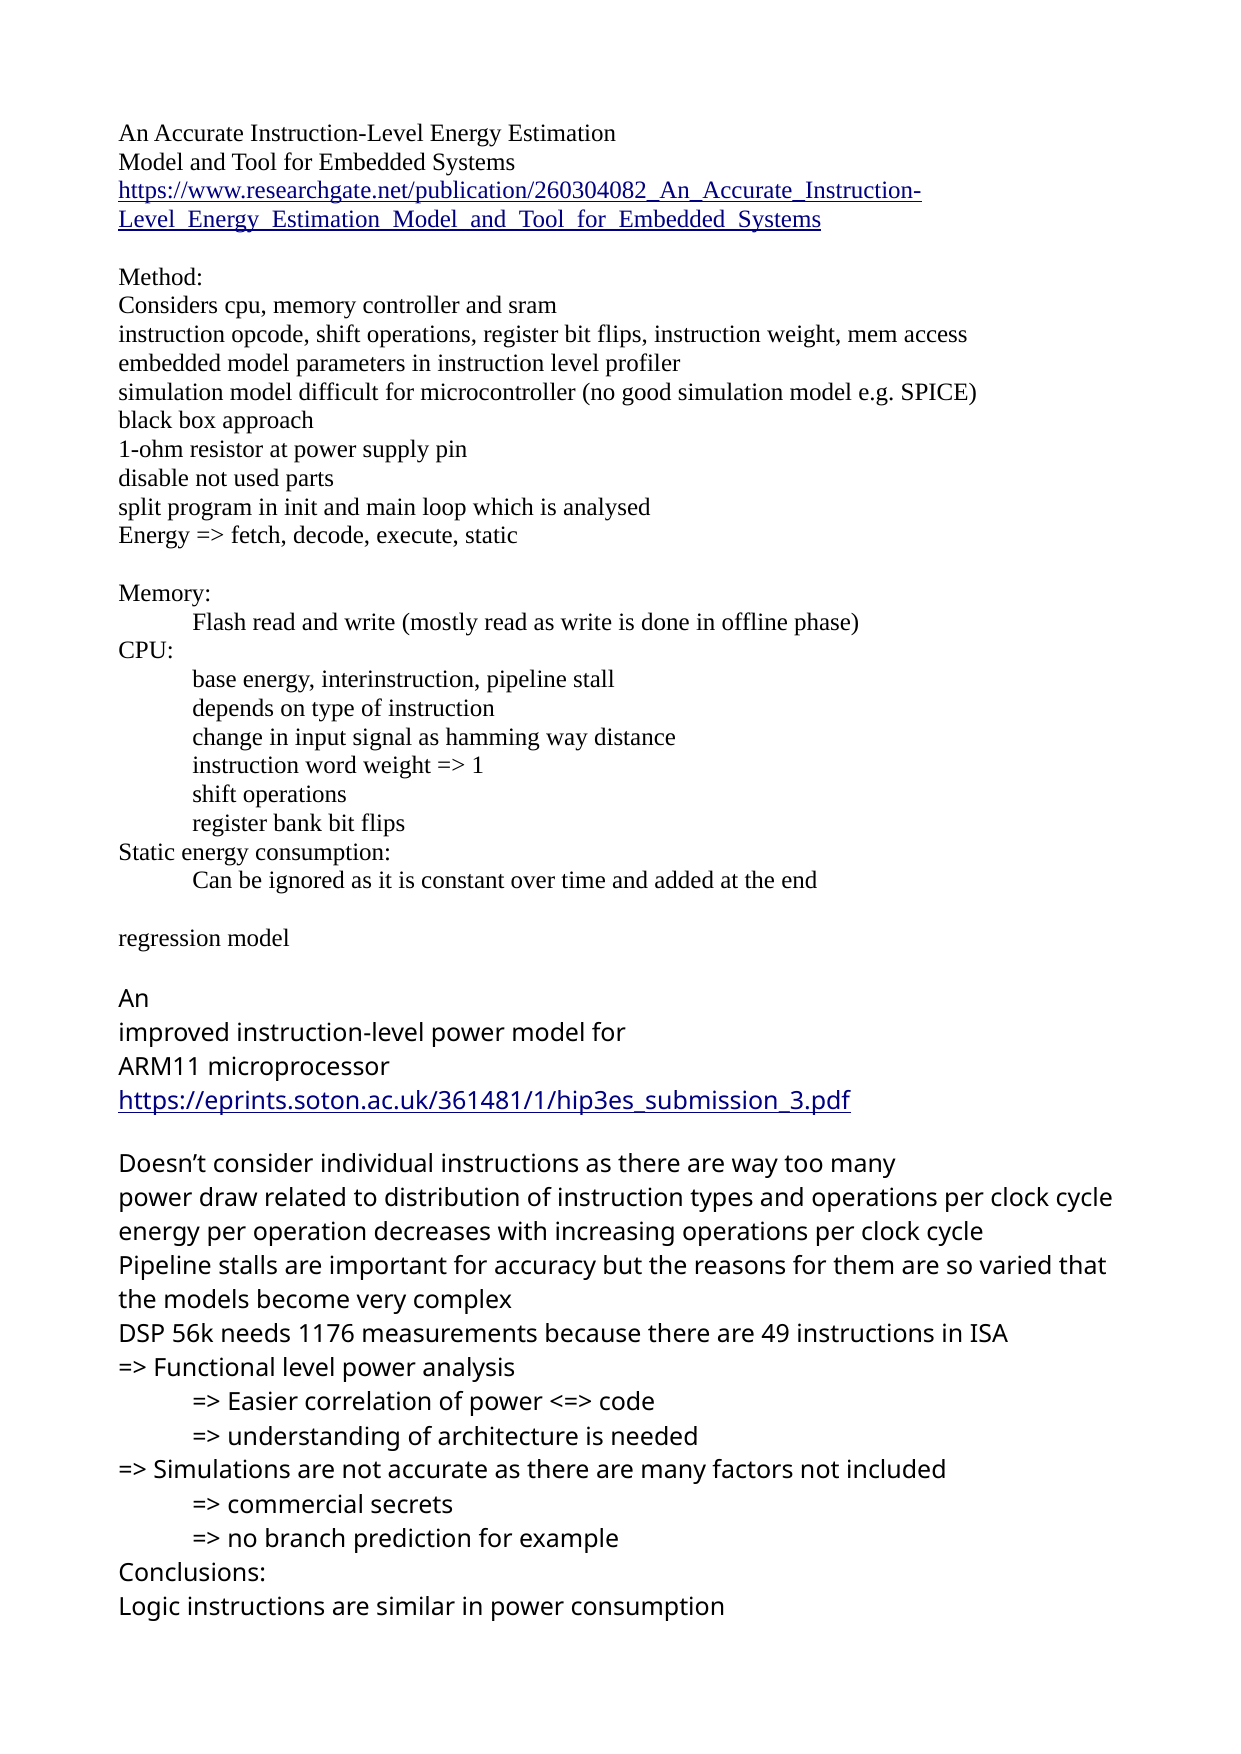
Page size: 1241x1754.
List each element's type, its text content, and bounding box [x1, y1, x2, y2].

text Model and Tool for Embedded Systems https://www.researchgate.net/publication/260304082_An_Accurate_Instruction-Level_Energy_Estimation_Model_and_Tool_for_Embedded_Systems [118, 147, 1122, 233]
text regression model [118, 923, 1122, 952]
text => understanding of architecture is needed [118, 1418, 1122, 1452]
text Memory: [118, 578, 1122, 607]
text Pipeline stalls are important for accuracy but the reasons for them are so varied that the models become very complex [118, 1248, 1122, 1316]
text Method: [118, 262, 1122, 291]
text register bank bit flips [118, 808, 1122, 837]
text 1-ohm resistor at power supply pin [118, 434, 1122, 463]
text instruction word weight => 1 [118, 751, 1122, 779]
text CPU: [118, 636, 1122, 664]
text shift operations [118, 779, 1122, 808]
text split program in init and main loop which is analysed [118, 492, 1122, 521]
text base energy, interinstruction, pipeline stall [118, 664, 1122, 693]
text => Simulations are not accurate as there are many factors not included [118, 1452, 1122, 1486]
text => commercial secrets [118, 1486, 1122, 1520]
text Flash read and write (mostly read as write is done in offline phase) [118, 607, 1122, 636]
text black box approach [118, 406, 1122, 434]
text DSP 56k needs 1176 measurements because there are 49 instructions in ISA [118, 1316, 1122, 1350]
text Can be ignored as it is constant over time and added at the end [118, 866, 1122, 894]
text disable not used parts [118, 463, 1122, 492]
text Conclusions: Logic instructions are similar in power consumption [118, 1554, 1122, 1622]
text change in input signal as hamming way distance [118, 722, 1122, 751]
text => no branch prediction for example [118, 1520, 1122, 1554]
text => Easier correlation of power <=> code [118, 1384, 1122, 1418]
text embedded model parameters in instruction level profiler [118, 348, 1122, 377]
text instruction opcode, shift operations, register bit flips, instruction weight, mem access [118, 319, 1122, 348]
text => Functional level power analysis [118, 1350, 1122, 1384]
text simulation model difficult for microcontroller (no good simulation model e.g. SPICE) [118, 377, 1122, 406]
text depends on type of instruction [118, 693, 1122, 722]
text Considers cpu, memory controller and sram [118, 291, 1122, 319]
text power draw related to distribution of instruction types and operations per clock cycle [118, 1180, 1122, 1214]
text Static energy consumption: [118, 837, 1122, 866]
text Doesn’t consider individual instructions as there are way too many [118, 1146, 1122, 1180]
text Energy => fetch, decode, execute, static [118, 521, 1122, 578]
text An Accurate Instruction-Level Energy Estimation [118, 118, 1122, 147]
text energy per operation decreases with increasing operations per clock cycle [118, 1214, 1122, 1248]
text An improved instruction-level power model for ARM11 microprocessor https://eprints.soton.ac.uk/361481/1/hip3es_submission_3.pdf [118, 981, 1122, 1117]
